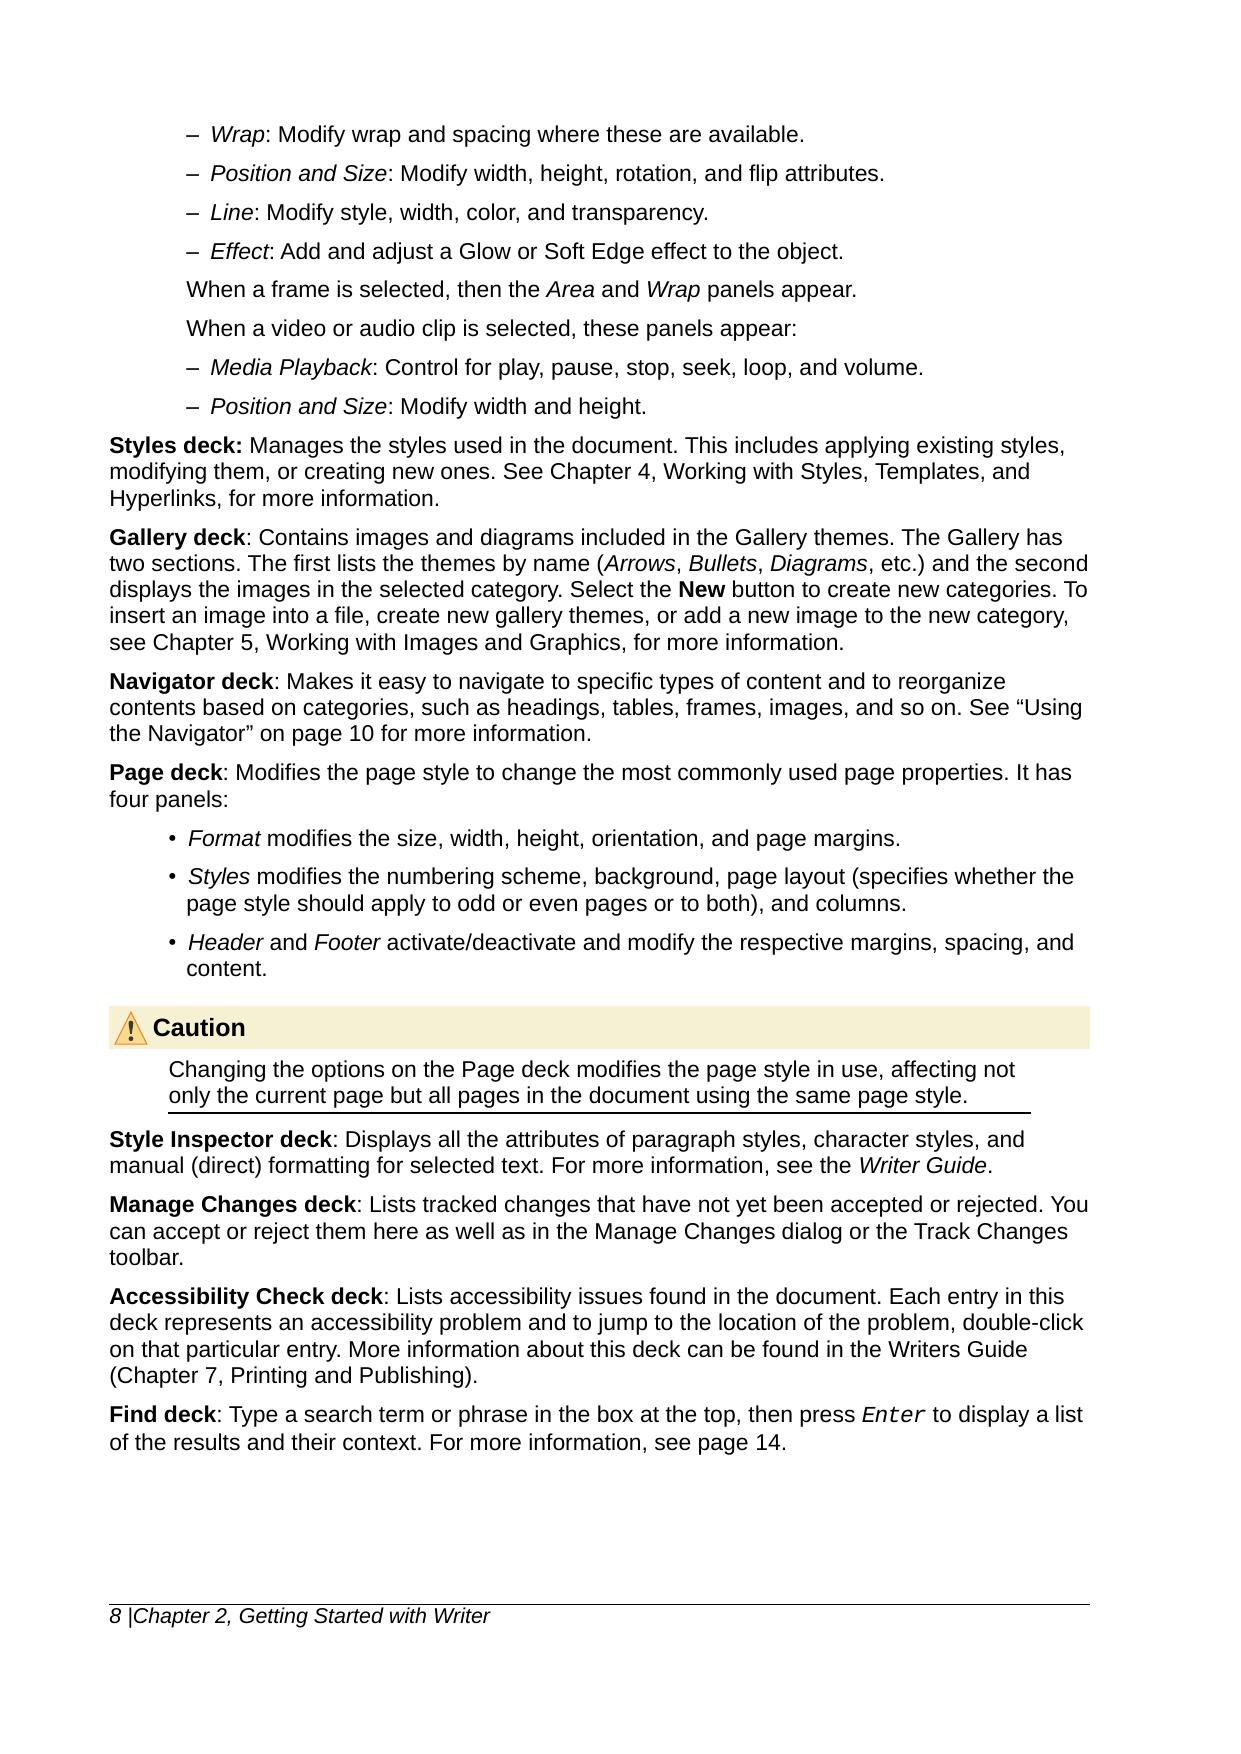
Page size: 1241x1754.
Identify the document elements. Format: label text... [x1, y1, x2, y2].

text Gallery deck: Contains images and diagrams included in the Gallery themes. The Gallery has two sections. The first lists the themes by name (Arrows, Bullets, Diagrams, etc.) and the second displays the images in the selected category. Select the New button to create new categories. To insert an image into a file, create new gallery themes, or add a new image to the new category, see Chapter 5, Working with Images and Graphics, for more information. [109, 523, 1090, 655]
text Accessibility Check deck: Lists accessibility issues found in the document. Each entry in this deck represents an accessibility problem and to jump to the location of the problem, double-click on that particular entry. More information about this deck can be found in the Writers Guide (Chapter 7, Printing and Publishing). [109, 1283, 1090, 1388]
text When a video or audio clip is selected, these panels appear: [186, 315, 1090, 342]
list Page deck: Modifies the page style to change the most commonly used page properties. It has four panels: [109, 759, 1090, 812]
list Media Playback: Control for play, pause, stop, seek, loop, and volume. [186, 354, 1090, 381]
text Styles deck: Manages the styles used in the document. This includes applying existing styles, modifying them, or creating new ones. See Chapter 4, Working with Styles, Templates, and Hyperlinks, for more information. [109, 432, 1090, 511]
list Position and Size: Modify width and height. [186, 393, 1090, 419]
subtitle Caution [109, 1006, 1090, 1049]
list Effect: Add and adjust a Glow or Soft Edge effect to the object. [186, 238, 1090, 264]
list Format modifies the size, width, height, orientation, and page margins. [168, 824, 1090, 851]
text Changing the options on the Page deck modifies the page style in use, affecting not only the current page but all pages in the document using the same page style. [168, 1056, 1031, 1112]
text Style Inspector deck: Displays all the attributes of paragraph styles, character styles, and manual (direct) formatting for selected text. For more information, see the Writer Guide. [109, 1126, 1090, 1179]
text Find deck: Type a search term or phrase in the box at the top, then press Enter to display a list of the results and their context. For more information, see page 13. [109, 1401, 1090, 1456]
text When a frame is selected, then the Area and Wrap panels appear. [186, 276, 1090, 303]
text Navigator deck: Makes it easy to navigate to specific types of content and to reorganize contents based on categories, such as headings, tables, frames, images, and so on. See “Using the Navigator” on page 9 for more information. [109, 668, 1090, 747]
list Position and Size: Modify width, height, rotation, and flip attributes. [186, 160, 1090, 186]
text Manage Changes deck: Lists tracked changes that have not yet been accepted or rejected. You can accept or reject them here as well as in the Manage Changes dialog or the Track Changes toolbar. [109, 1191, 1090, 1270]
list Line: Modify style, width, color, and transparency. [186, 199, 1090, 225]
list Wrap: Modify wrap and spacing where these are available. [186, 121, 1090, 147]
list Styles modifies the numbering scheme, background, page layout (specifies whether the page style should apply to odd or even pages or to both), and columns. [168, 863, 1090, 916]
list Header and Footer activate/deactivate and modify the respective margins, spacing, and content. [168, 928, 1090, 981]
